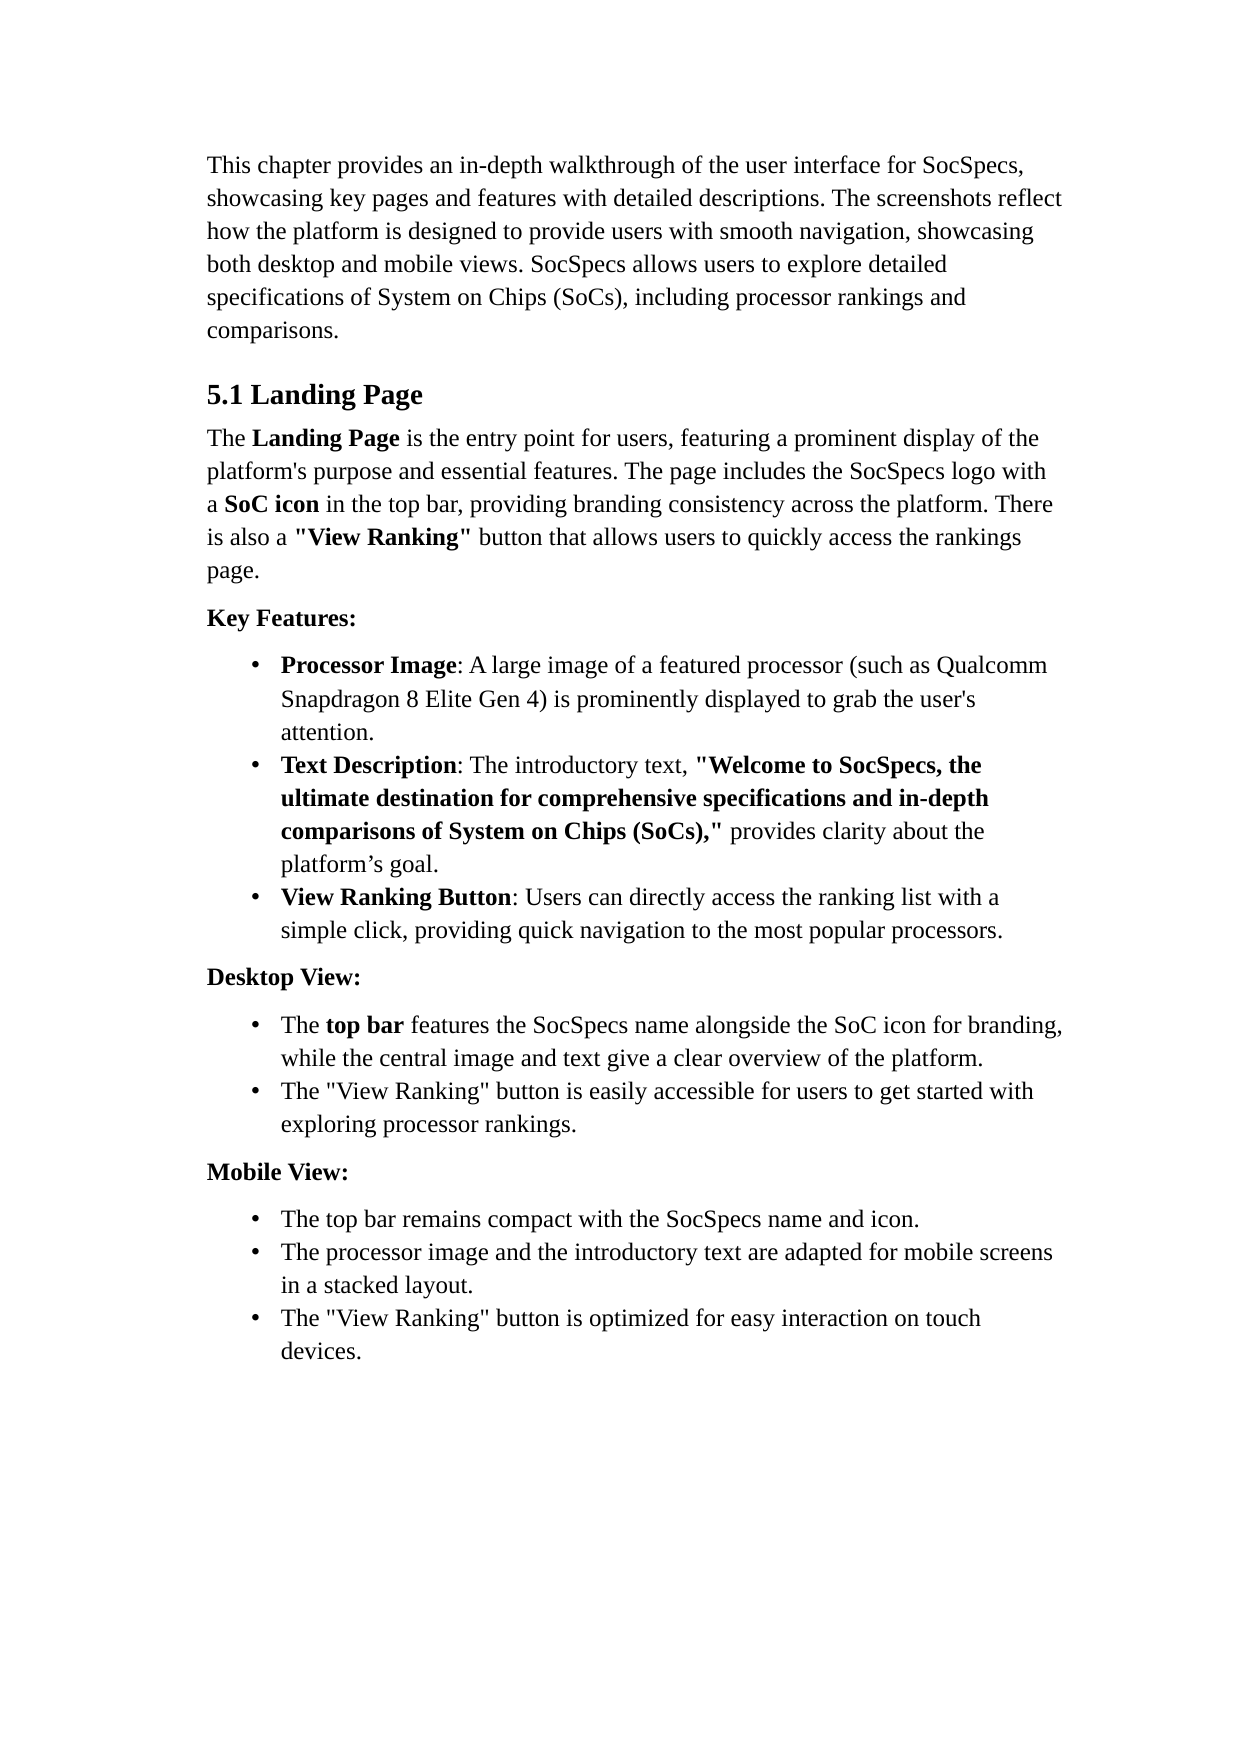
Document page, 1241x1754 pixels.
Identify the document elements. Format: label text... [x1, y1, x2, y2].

list The top bar features the SocSpecs name alongside the SoC icon for branding, while the central image and text give a clear overview of the platform. [251, 1010, 1063, 1072]
text The Landing Page is the entry point for users, featuring a prominent display of the platform's purpose and essential features. The page includes the SocSpecs logo with a SoC icon in the top bar, providing branding consistency across the platform. There is also a "View Ranking" button that allows users to quickly access the rankings page. [207, 423, 1063, 584]
text Mobile View: [207, 1157, 1063, 1185]
text Desktop View: [207, 962, 1063, 991]
list The "View Ranking" button is easily accessible for users to get started with exploring processor rankings. [251, 1076, 1063, 1138]
text This chapter provides an in-depth walkthrough of the user interface for SocSpecs, showcasing key pages and features with detailed descriptions. The screenshots reflect how the platform is designed to provide users with smooth navigation, showcasing both desktop and mobile views. SocSpecs allows users to explore detailed specifications of System on Chips (SoCs), including processor rankings and comparisons. [207, 150, 1063, 344]
list The processor image and the introductory text are adapted for mobile screens in a stacked layout. [251, 1237, 1063, 1299]
list Text Description: The introductory text, "Welcome to SocSpecs, the ultimate destination for comprehensive specifications and in-depth comparisons of System on Chips (SoCs)," provides clarity about the platform’s goal. [251, 750, 1063, 877]
list View Ranking Button: Users can directly access the ranking list with a simple click, providing quick navigation to the most popular processors. [251, 882, 1063, 943]
list Processor Image: A large image of a featured processor (such as Qualcomm Snapdragon 8 Elite Gen 4) is prominently displayed to grab the user's attention. [251, 651, 1063, 745]
text Key Features: [207, 603, 1063, 632]
list The "View Ranking" button is optimized for easy interaction on touch devices. [251, 1303, 1063, 1365]
subtitle 5.1 Landing Page [207, 377, 1063, 411]
list The top bar remains compact with the SocSpecs name and icon. [251, 1204, 1063, 1233]
